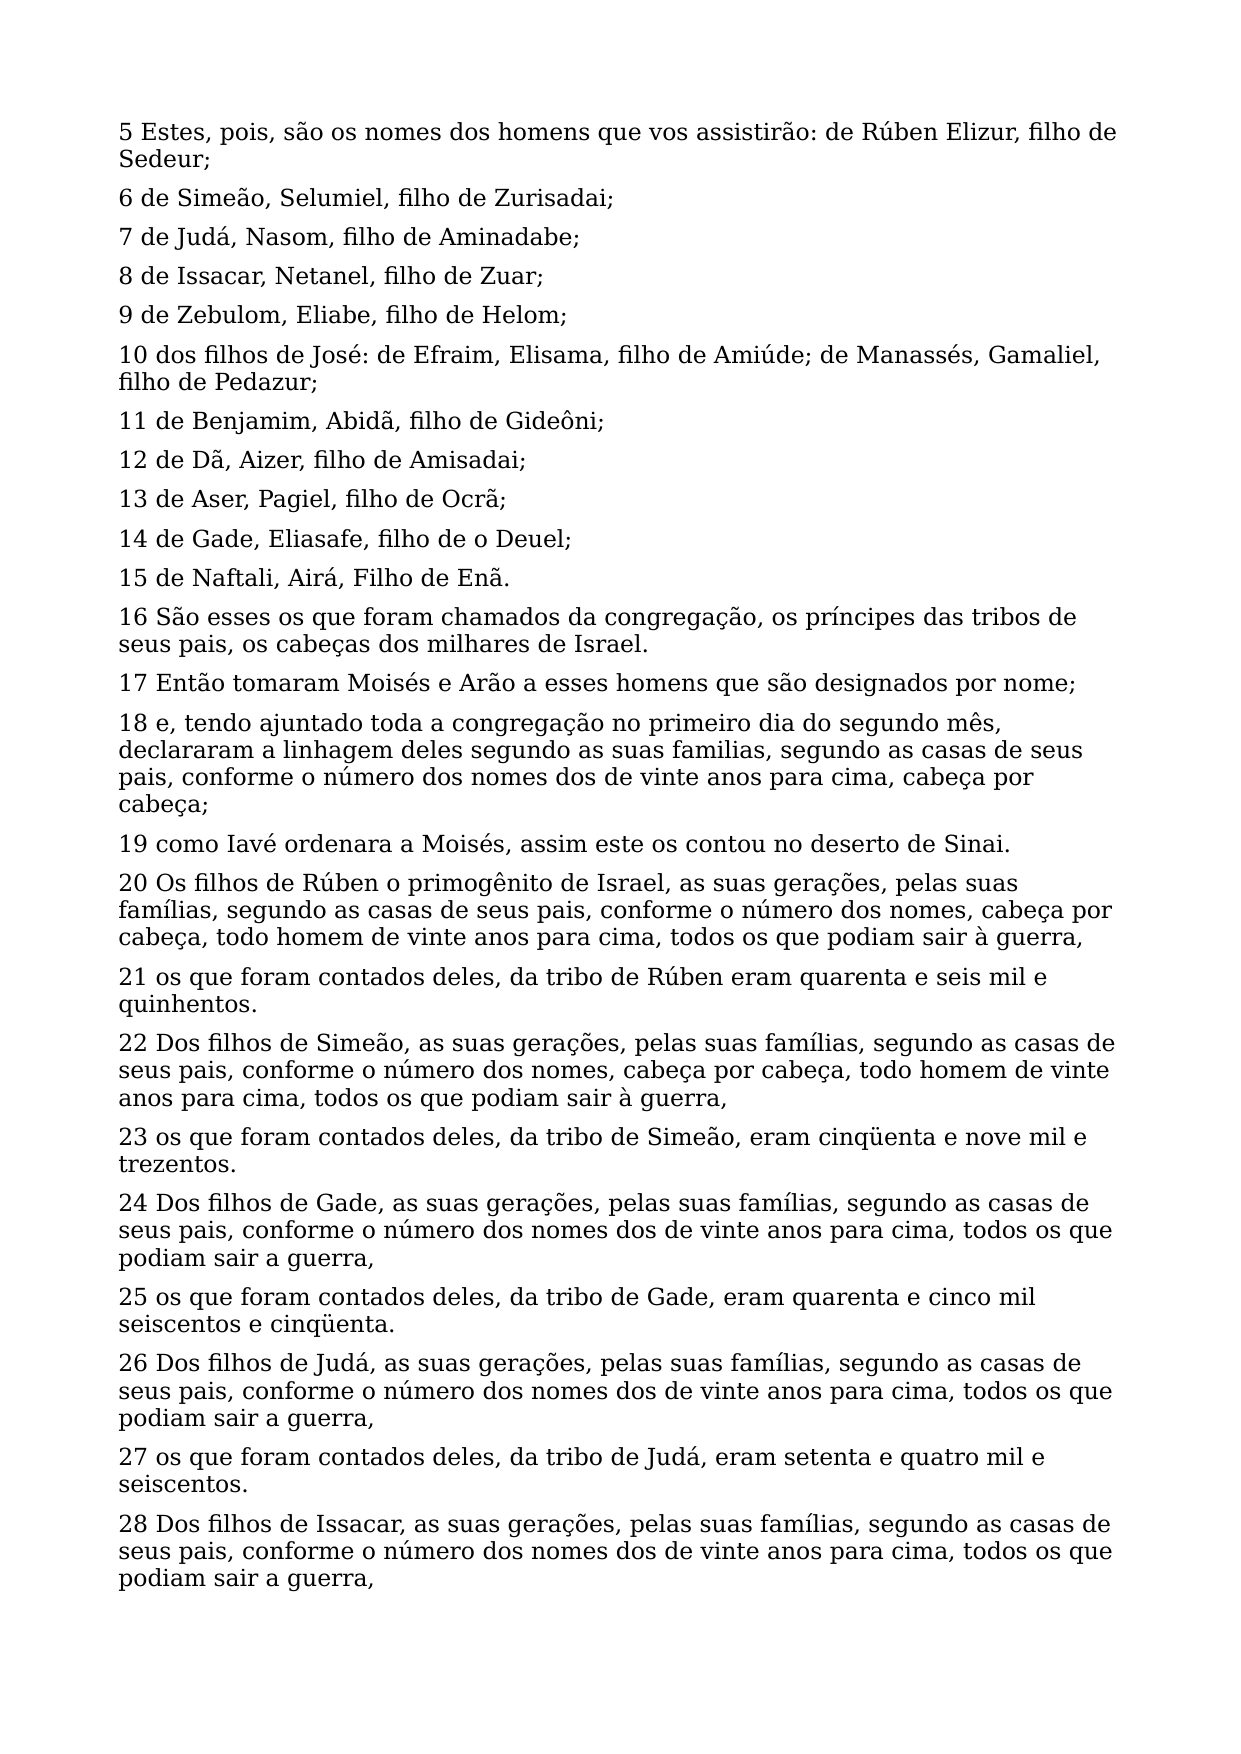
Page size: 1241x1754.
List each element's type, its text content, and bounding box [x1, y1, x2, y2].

text 16 São esses os que foram chamados da congregação, os príncipes das tribos de seus pais, os cabeças dos milhares de Israel. [118, 603, 1122, 658]
text 5 Estes, pois, são os nomes dos homens que vos assistirão: de Rúben Elizur, filho de Sedeur; [118, 118, 1122, 173]
text 19 como Iavé ordenara a Moisés, assim este os contou no deserto de Sinai. [118, 830, 1122, 857]
text 23 os que foram contados deles, da tribo de Simeão, eram cinqüenta e nove mil e trezentos. [118, 1123, 1122, 1178]
text 13 de Aser, Pagiel, filho de Ocrã; [118, 486, 1122, 513]
text 21 os que foram contados deles, da tribo de Rúben eram quarenta e seis mil e quinhentos. [118, 963, 1122, 1018]
text 15 de Naftali, Airá, Filho de Enã. [118, 564, 1122, 592]
text 12 de Dã, Aizer, filho de Amisadai; [118, 447, 1122, 474]
text 9 de Zebulom, Eliabe, filho de Helom; [118, 302, 1122, 329]
text 6 de Simeão, Selumiel, filho de Zurisadai; [118, 184, 1122, 212]
text 17 Então tomaram Moisés e Arão a esses homens que são designados por nome; [118, 670, 1122, 697]
text 10 dos filhos de José: de Efraim, Elisama, filho de Amiúde; de Manassés, Gamaliel, filho de Pedazur; [118, 341, 1122, 396]
text 11 de Benjamim, Abidã, filho de Gideôni; [118, 408, 1122, 435]
text 26 Dos filhos de Judá, as suas gerações, pelas suas famílias, segundo as casas de seus pais, conforme o número dos nomes dos de vinte anos para cima, todos os que podiam sair a guerra, [118, 1350, 1122, 1432]
text 20 Os filhos de Rúben o primogênito de Israel, as suas gerações, pelas suas famílias, segundo as casas de seus pais, conforme o número dos nomes, cabeça por cabeça, todo homem de vinte anos para cima, todos os que podiam sair à guerra, [118, 869, 1122, 951]
text 18 e, tendo ajuntado toda a congregação no primeiro dia do segundo mês, declararam a linhagem deles segundo as suas familias, segundo as casas de seus pais, conforme o número dos nomes dos de vinte anos para cima, cabeça por cabeça; [118, 709, 1122, 818]
text 14 de Gade, Eliasafe, filho de o Deuel; [118, 525, 1122, 552]
text 25 os que foram contados deles, da tribo de Gade, eram quarenta e cinco mil seiscentos e cinqüenta. [118, 1283, 1122, 1338]
text 8 de Issacar, Netanel, filho de Zuar; [118, 263, 1122, 290]
text 24 Dos filhos de Gade, as suas gerações, pelas suas famílias, segundo as casas de seus pais, conforme o número dos nomes dos de vinte anos para cima, todos os que podiam sair a guerra, [118, 1190, 1122, 1272]
text 7 de Judá, Nasom, filho de Aminadabe; [118, 224, 1122, 251]
text 28 Dos filhos de Issacar, as suas gerações, pelas suas famílias, segundo as casas de seus pais, conforme o número dos nomes dos de vinte anos para cima, todos os que podiam sair a guerra, [118, 1510, 1122, 1592]
text 27 os que foram contados deles, da tribo de Judá, eram setenta e quatro mil e seiscentos. [118, 1444, 1122, 1498]
text 22 Dos filhos de Simeão, as suas gerações, pelas suas famílias, segundo as casas de seus pais, conforme o número dos nomes, cabeça por cabeça, todo homem de vinte anos para cima, todos os que podiam sair à guerra, [118, 1029, 1122, 1111]
